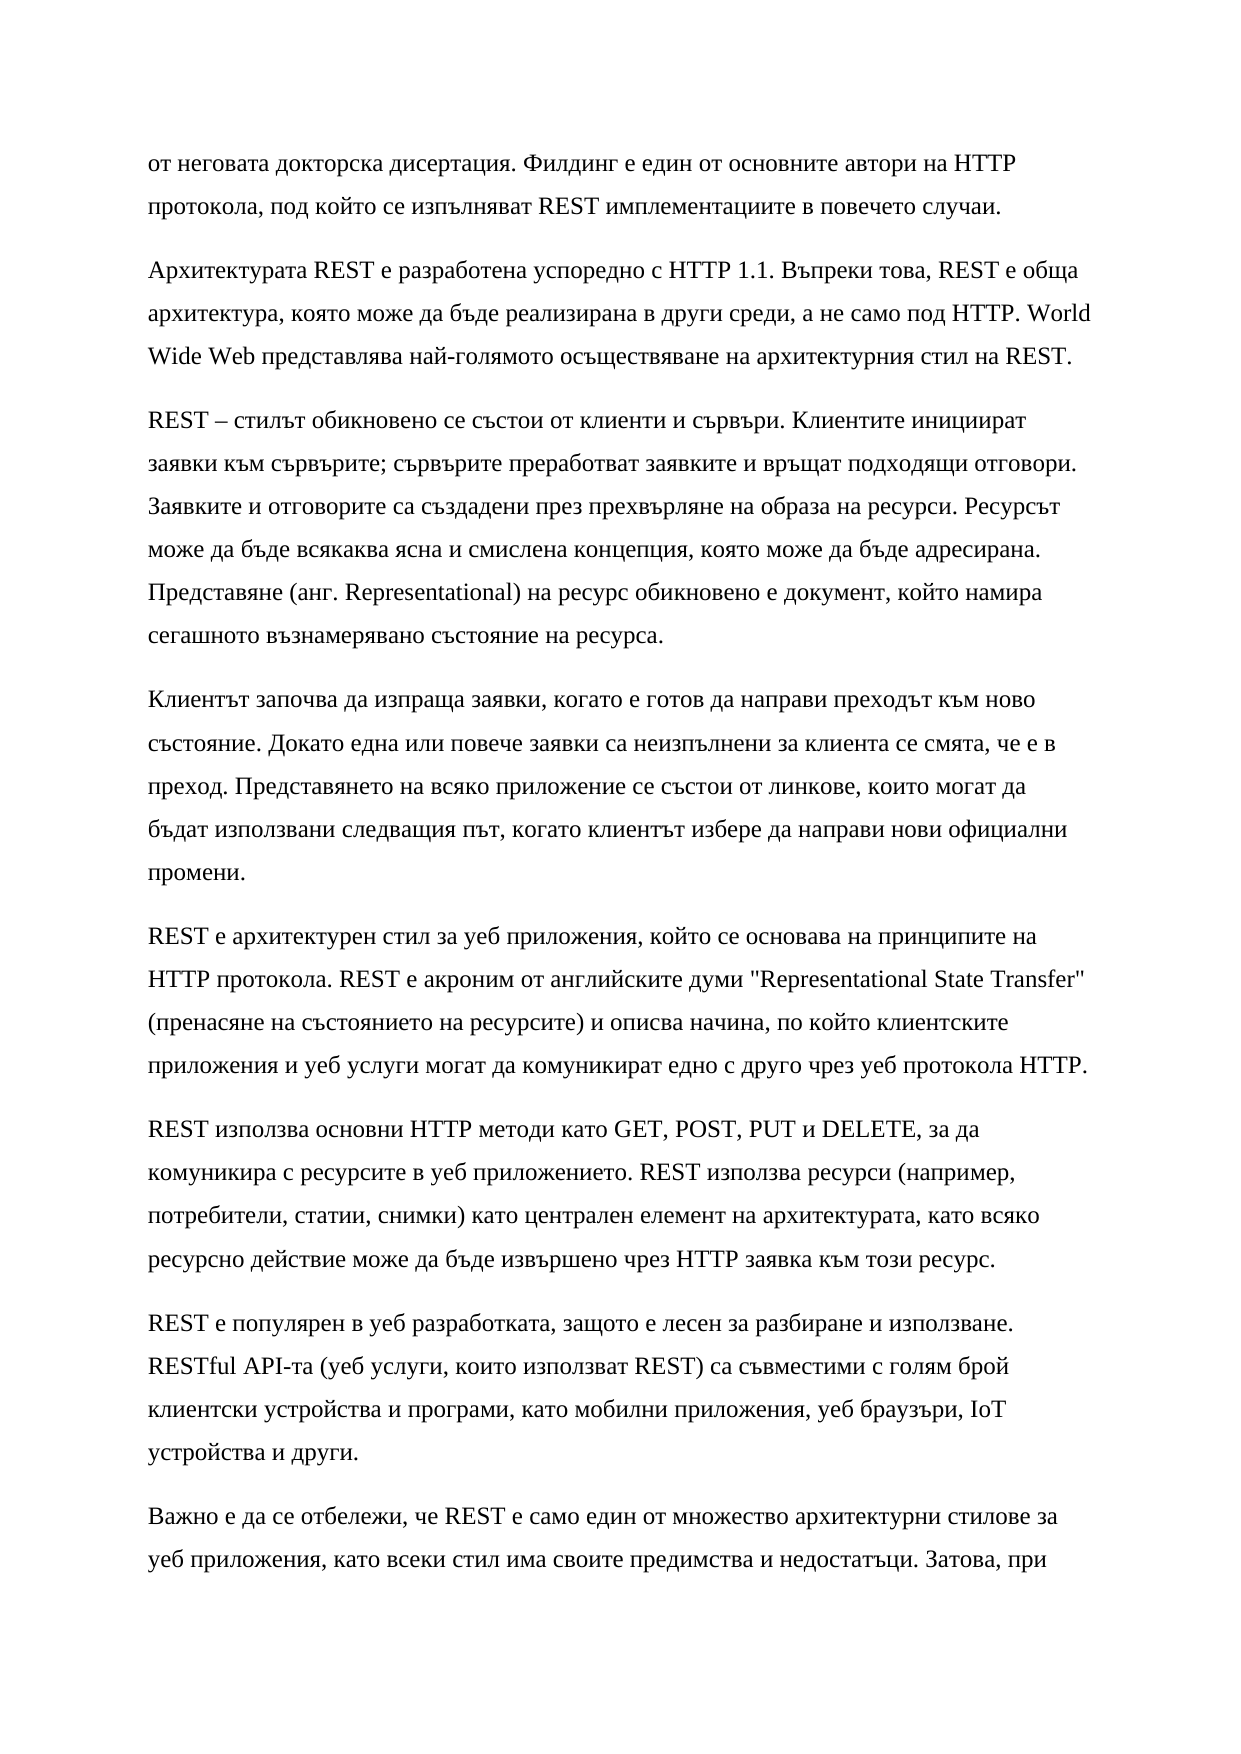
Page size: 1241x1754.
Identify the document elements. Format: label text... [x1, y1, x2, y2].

text Архитектурата REST е разработена успоредно с HTTP 1.1. Въпреки това, REST е обща архитектура, която може да бъде реализирана в други среди, а не само под HTTP. World Wide Web представлява най-голямото осъществяване на архитектурния стил на REST. [148, 255, 1093, 370]
text REST е архитектурен стил за уеб приложения, който се основава на принципите на HTTP протокола. REST е акроним от английските думи "Representational State Transfer" (пренасяне на състоянието на ресурсите) и описва начина, по който клиентските приложения и уеб услуги могат да комуникират едно с друго чрез уеб протокола HTTP. [148, 921, 1093, 1079]
text REST е популярен в уеб разработката, защото е лесен за разбиране и използване. RESTful API-та (уеб услуги, които използват REST) са съвместими с голям брой клиентски устройства и програми, като мобилни приложения, уеб браузъри, IoT устройства и други. [148, 1308, 1093, 1466]
text REST – стилът обикновено се състои от клиенти и сървъри. Клиентите инициират заявки към сървърите; сървърите преработват заявките и връщат подходящи отговори. Заявките и отговорите са създадени през прехвърляне на образа на ресурси. Ресурсът може да бъде всякаква ясна и смислена концепция, която може да бъде адресирана. Представяне (анг. Representational) на ресурс обикновено е документ, който намира сегашното възнамерявано състояние на ресурса. [148, 405, 1093, 649]
text Клиентът започва да изпраща заявки, когато е готов да направи преходът към ново състояние. Докато една или повече заявки са неизпълнени за клиента се смята, че е в преход. Представянето на всяко приложение се състои от линкове, които могат да бъдат използвани следващия път, когато клиентът избере да направи нови официални промени. [148, 684, 1093, 886]
text от неговата докторска дисертация. Филдинг е един от основните автори на HTTP протокола, под който се изпълняват REST имплементациите в повечето случаи. [148, 148, 1093, 219]
text REST използва основни HTTP методи като GET, POST, PUT и DELETE, за да комуникира с ресурсите в уеб приложението. REST използва ресурси (например, потребители, статии, снимки) като централен елемент на архитектурата, като всяко ресурсно действие може да бъде извършено чрез HTTP заявка към този ресурс. [148, 1114, 1093, 1272]
text Важно е да се отбележи, че REST е само един от множество архитектурни стилове за уеб приложения, като всеки стил има своите предимства и недостатъци. Затова, при [148, 1501, 1093, 1573]
